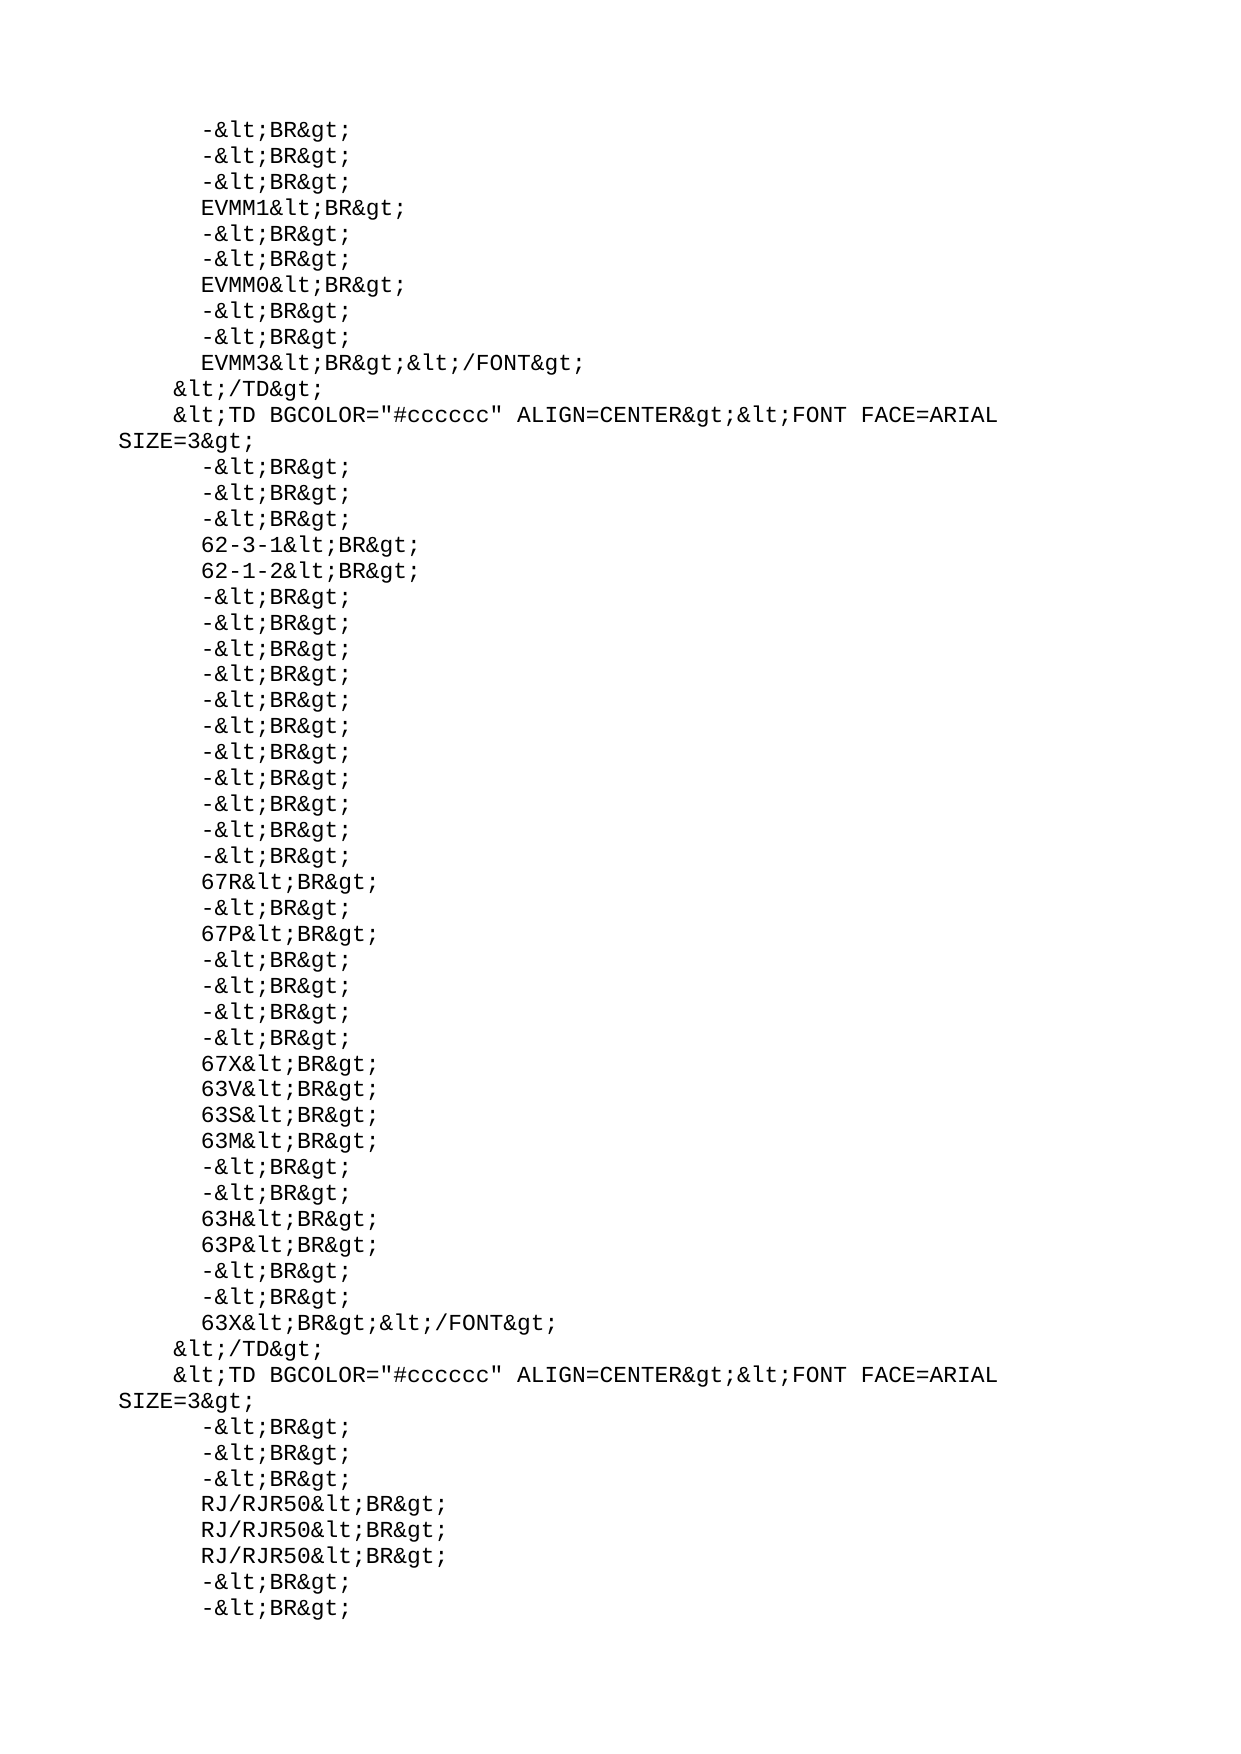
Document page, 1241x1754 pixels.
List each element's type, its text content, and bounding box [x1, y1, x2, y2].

text -&lt;BR&gt; [118, 455, 1122, 481]
text -&lt;BR&gt; [118, 144, 1122, 170]
text EVMM0&lt;BR&gt; [118, 274, 1122, 300]
text &lt;TD BGCOLOR="#cccccc" ALIGN=CENTER&gt;&lt;FONT FACE=ARIAL SIZE=3&gt; [118, 403, 1122, 455]
text 63P&lt;BR&gt; [118, 1233, 1122, 1259]
text -&lt;BR&gt; [118, 844, 1122, 870]
text 63S&lt;BR&gt; [118, 1104, 1122, 1130]
text 67X&lt;BR&gt; [118, 1052, 1122, 1078]
text -&lt;BR&gt; [118, 170, 1122, 196]
text -&lt;BR&gt; [118, 222, 1122, 248]
text -&lt;BR&gt; [118, 1441, 1122, 1467]
text -&lt;BR&gt; [118, 1182, 1122, 1207]
text -&lt;BR&gt; [118, 326, 1122, 352]
text 63H&lt;BR&gt; [118, 1207, 1122, 1233]
text -&lt;BR&gt; [118, 1467, 1122, 1493]
text &lt;TD BGCOLOR="#cccccc" ALIGN=CENTER&gt;&lt;FONT FACE=ARIAL SIZE=3&gt; [118, 1363, 1122, 1415]
text -&lt;BR&gt; [118, 1259, 1122, 1285]
text 62-3-1&lt;BR&gt; [118, 533, 1122, 559]
text -&lt;BR&gt; [118, 637, 1122, 663]
text 63V&lt;BR&gt; [118, 1078, 1122, 1104]
text -&lt;BR&gt; [118, 792, 1122, 818]
text -&lt;BR&gt; [118, 948, 1122, 974]
text -&lt;BR&gt; [118, 1571, 1122, 1597]
text EVMM3&lt;BR&gt;&lt;/FONT&gt; [118, 352, 1122, 377]
text -&lt;BR&gt; [118, 689, 1122, 715]
text &lt;/TD&gt; [118, 1337, 1122, 1363]
text -&lt;BR&gt; [118, 507, 1122, 533]
text 63M&lt;BR&gt; [118, 1130, 1122, 1156]
text &lt;/TD&gt; [118, 377, 1122, 403]
text -&lt;BR&gt; [118, 1597, 1122, 1622]
text EVMM1&lt;BR&gt; [118, 196, 1122, 222]
text -&lt;BR&gt; [118, 481, 1122, 507]
text -&lt;BR&gt; [118, 818, 1122, 844]
text -&lt;BR&gt; [118, 715, 1122, 741]
text -&lt;BR&gt; [118, 611, 1122, 637]
text -&lt;BR&gt; [118, 767, 1122, 792]
text -&lt;BR&gt; [118, 585, 1122, 611]
text 63X&lt;BR&gt;&lt;/FONT&gt; [118, 1311, 1122, 1337]
text -&lt;BR&gt; [118, 1285, 1122, 1311]
text -&lt;BR&gt; [118, 1026, 1122, 1052]
text -&lt;BR&gt; [118, 663, 1122, 689]
text RJ/RJR50&lt;BR&gt; [118, 1545, 1122, 1571]
text -&lt;BR&gt; [118, 1000, 1122, 1026]
text 62-1-2&lt;BR&gt; [118, 559, 1122, 585]
text -&lt;BR&gt; [118, 1415, 1122, 1441]
text -&lt;BR&gt; [118, 300, 1122, 326]
text -&lt;BR&gt; [118, 896, 1122, 922]
text RJ/RJR50&lt;BR&gt; [118, 1519, 1122, 1545]
text -&lt;BR&gt; [118, 248, 1122, 274]
text RJ/RJR50&lt;BR&gt; [118, 1493, 1122, 1519]
text -&lt;BR&gt; [118, 741, 1122, 767]
text -&lt;BR&gt; [118, 118, 1122, 144]
text -&lt;BR&gt; [118, 974, 1122, 1000]
text 67P&lt;BR&gt; [118, 922, 1122, 948]
text -&lt;BR&gt; [118, 1156, 1122, 1182]
text 67R&lt;BR&gt; [118, 870, 1122, 896]
